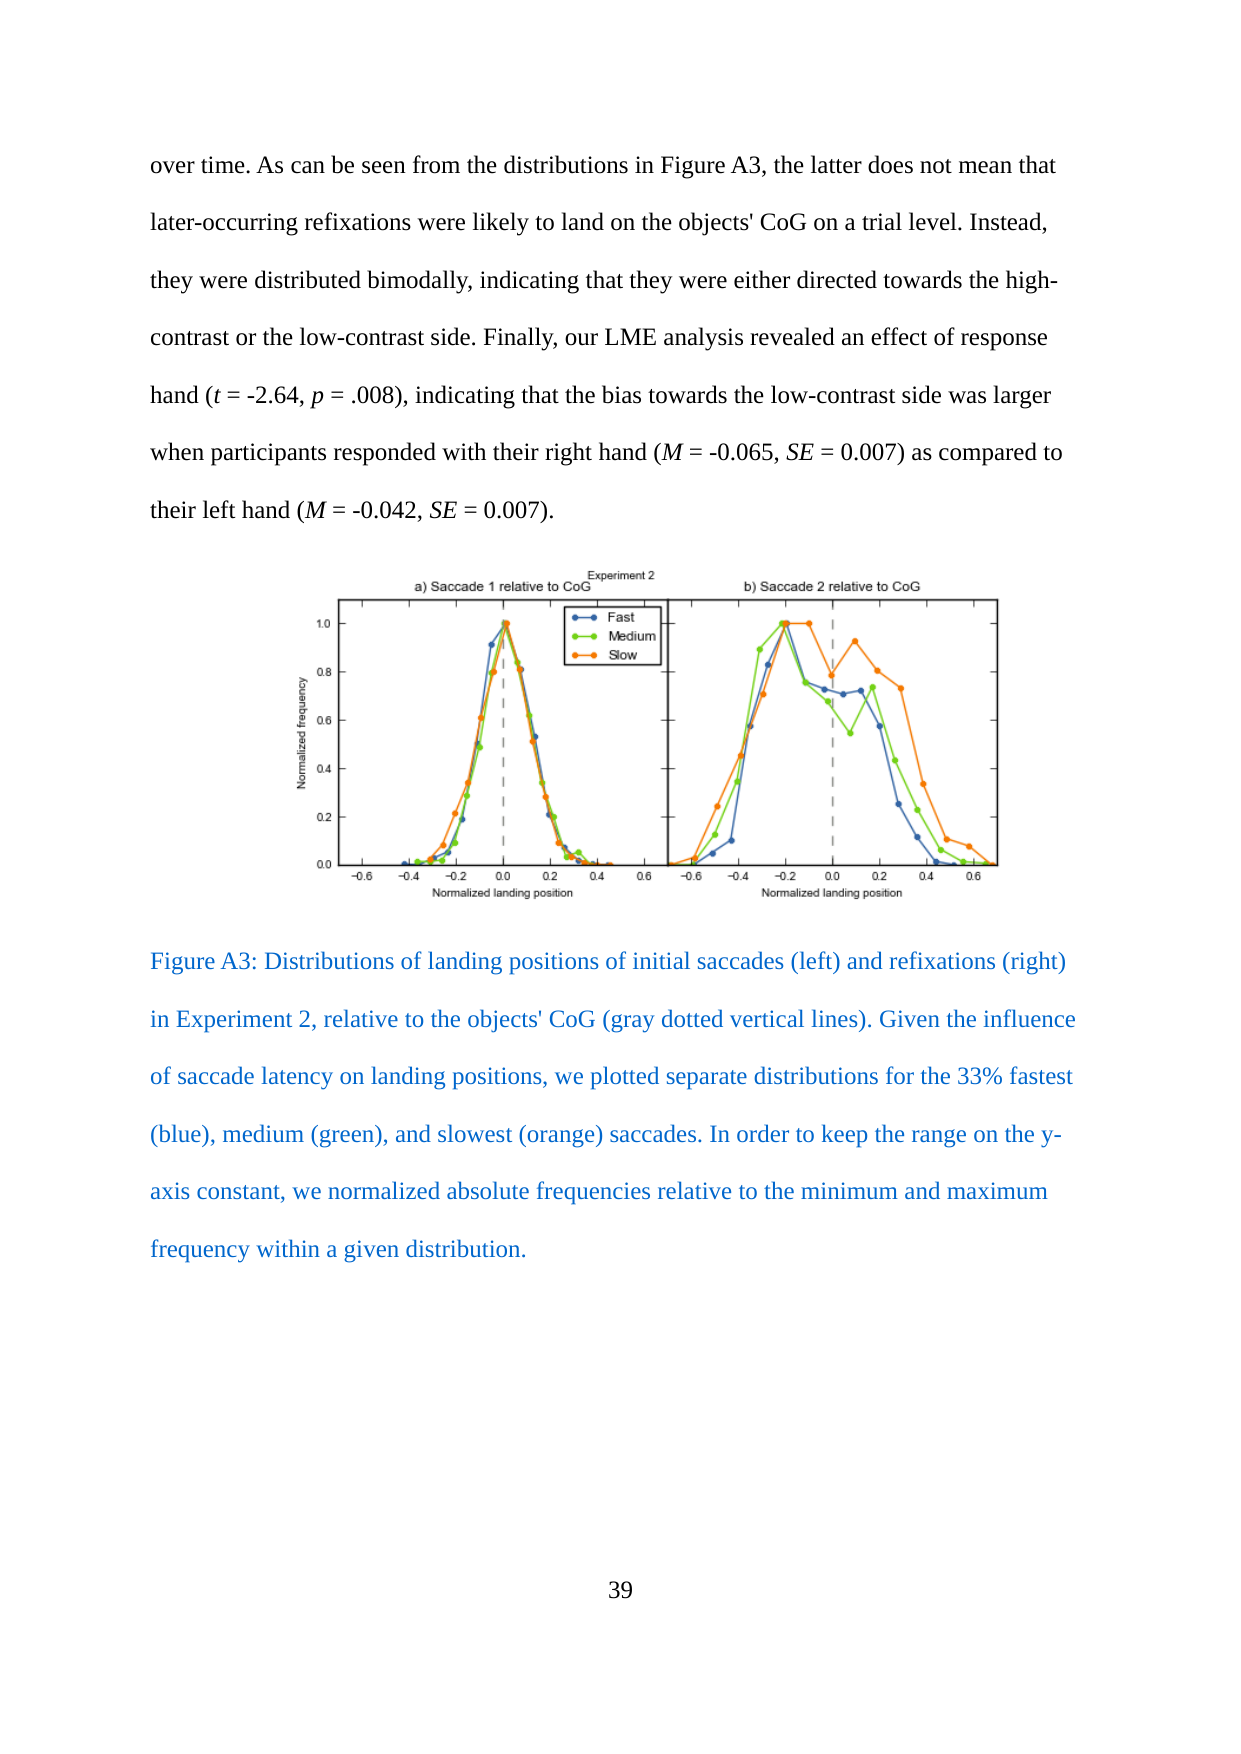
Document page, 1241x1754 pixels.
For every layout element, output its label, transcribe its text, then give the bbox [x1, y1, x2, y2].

text over time. As can be seen from the distributions in Figure A3, the latter does not mean that later-occurring refixations were likely to land on the objects' CoG on a trial level. Instead, they were distributed bimodally, indicating that they were either directed towards the high-contrast or the low-contrast side. Finally, our LME analysis revealed an effect of response hand (t = -2.64, p = .008), indicating that the bias towards the low-contrast side was larger when participants responded with their right hand (M = -0.065, SE = 0.007) as compared to their left hand (M = -0.042, SE = 0.007). [150, 150, 1091, 524]
text Figure A3: Distributions of landing positions of initial saccades (left) and refixations (right) in Experiment 2, relative to the objects' CoG (gray dotted vertical lines). Given the influence of saccade latency on landing positions, we plotted separate distributions for the 33% fastest (blue), medium (green), and slowest (orange) saccades. In order to keep the range on the y-axis constant, we normalized absolute frequencies relative to the minimum and maximum frequency within a given distribution. [150, 918, 1091, 1263]
picture [150, 565, 1091, 918]
